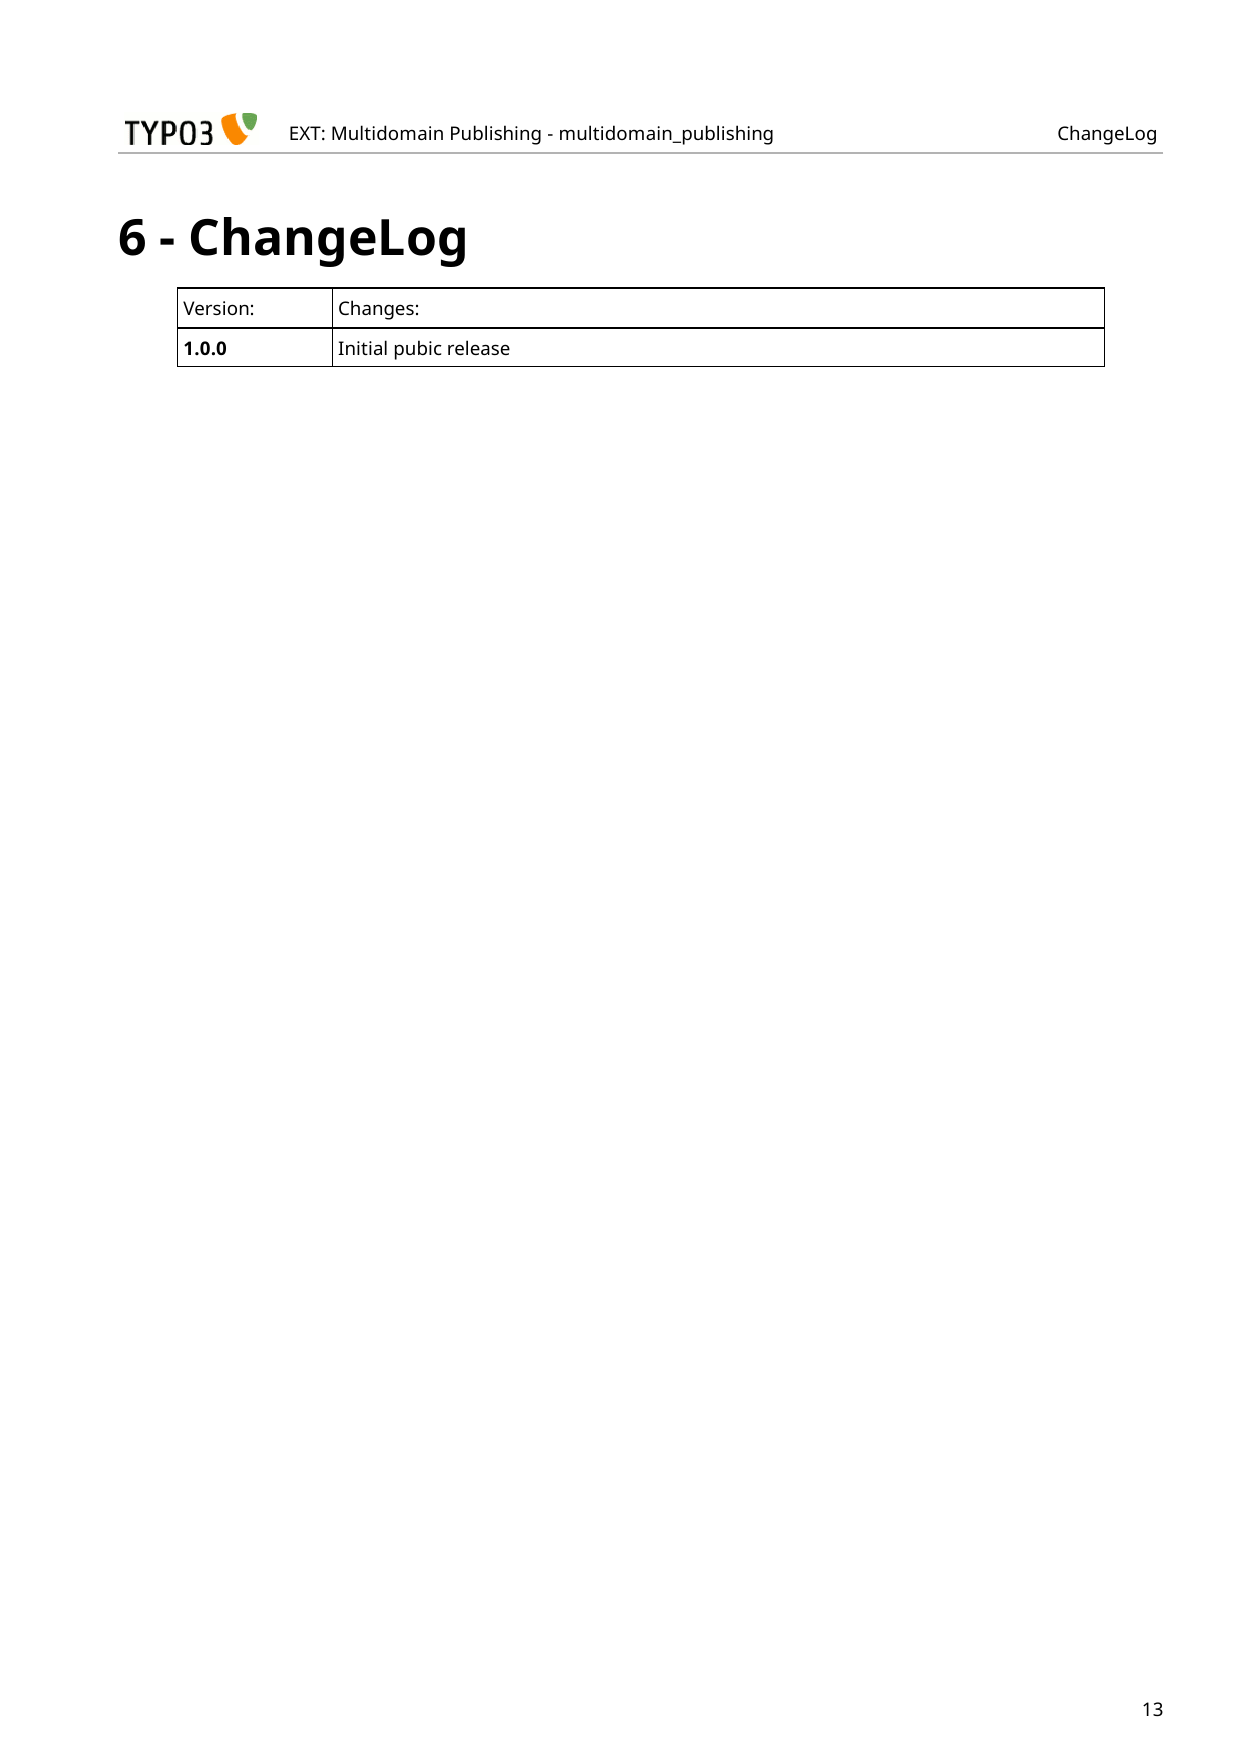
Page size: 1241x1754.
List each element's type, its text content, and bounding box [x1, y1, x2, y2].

table_header Changes: [333, 289, 1104, 327]
table_cell Initial pubic release [333, 329, 1104, 366]
table_cell 1.0.0 [178, 329, 332, 366]
subtitle ChangeLog [118, 202, 1163, 269]
picture [124, 112, 260, 145]
table_header Version: [178, 289, 332, 327]
